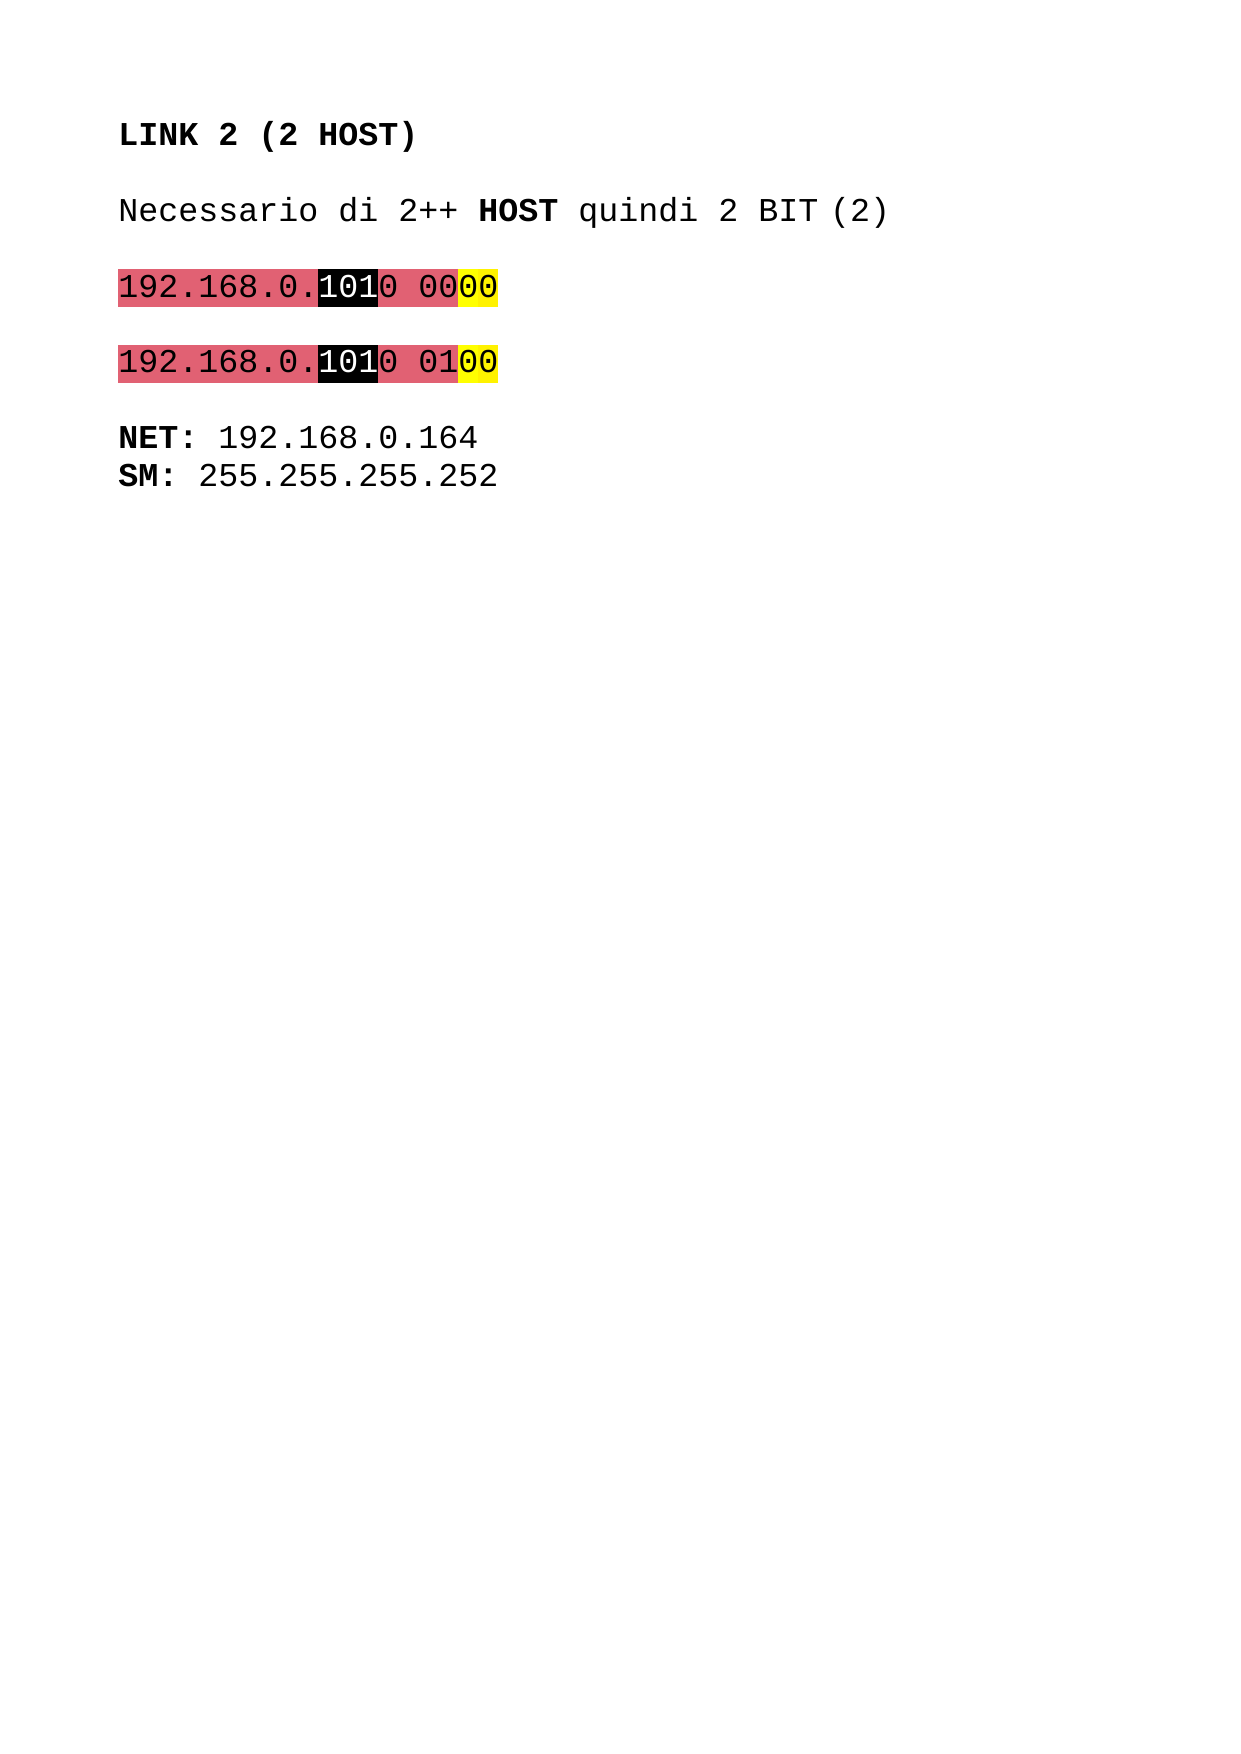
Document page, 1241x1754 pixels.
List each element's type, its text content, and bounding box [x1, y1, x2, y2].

text Necessario di 2++ HOST quindi 2 BIT (2) [118, 194, 1122, 232]
text 192.168.0.1010 0100 [118, 345, 1122, 383]
text SM: 255.255.255.252 [118, 458, 1122, 496]
text LINK 2 (2 HOST) [118, 118, 1122, 156]
text NET: 192.168.0.164 [118, 421, 1122, 458]
text 192.168.0.1010 0000 [118, 269, 1122, 307]
